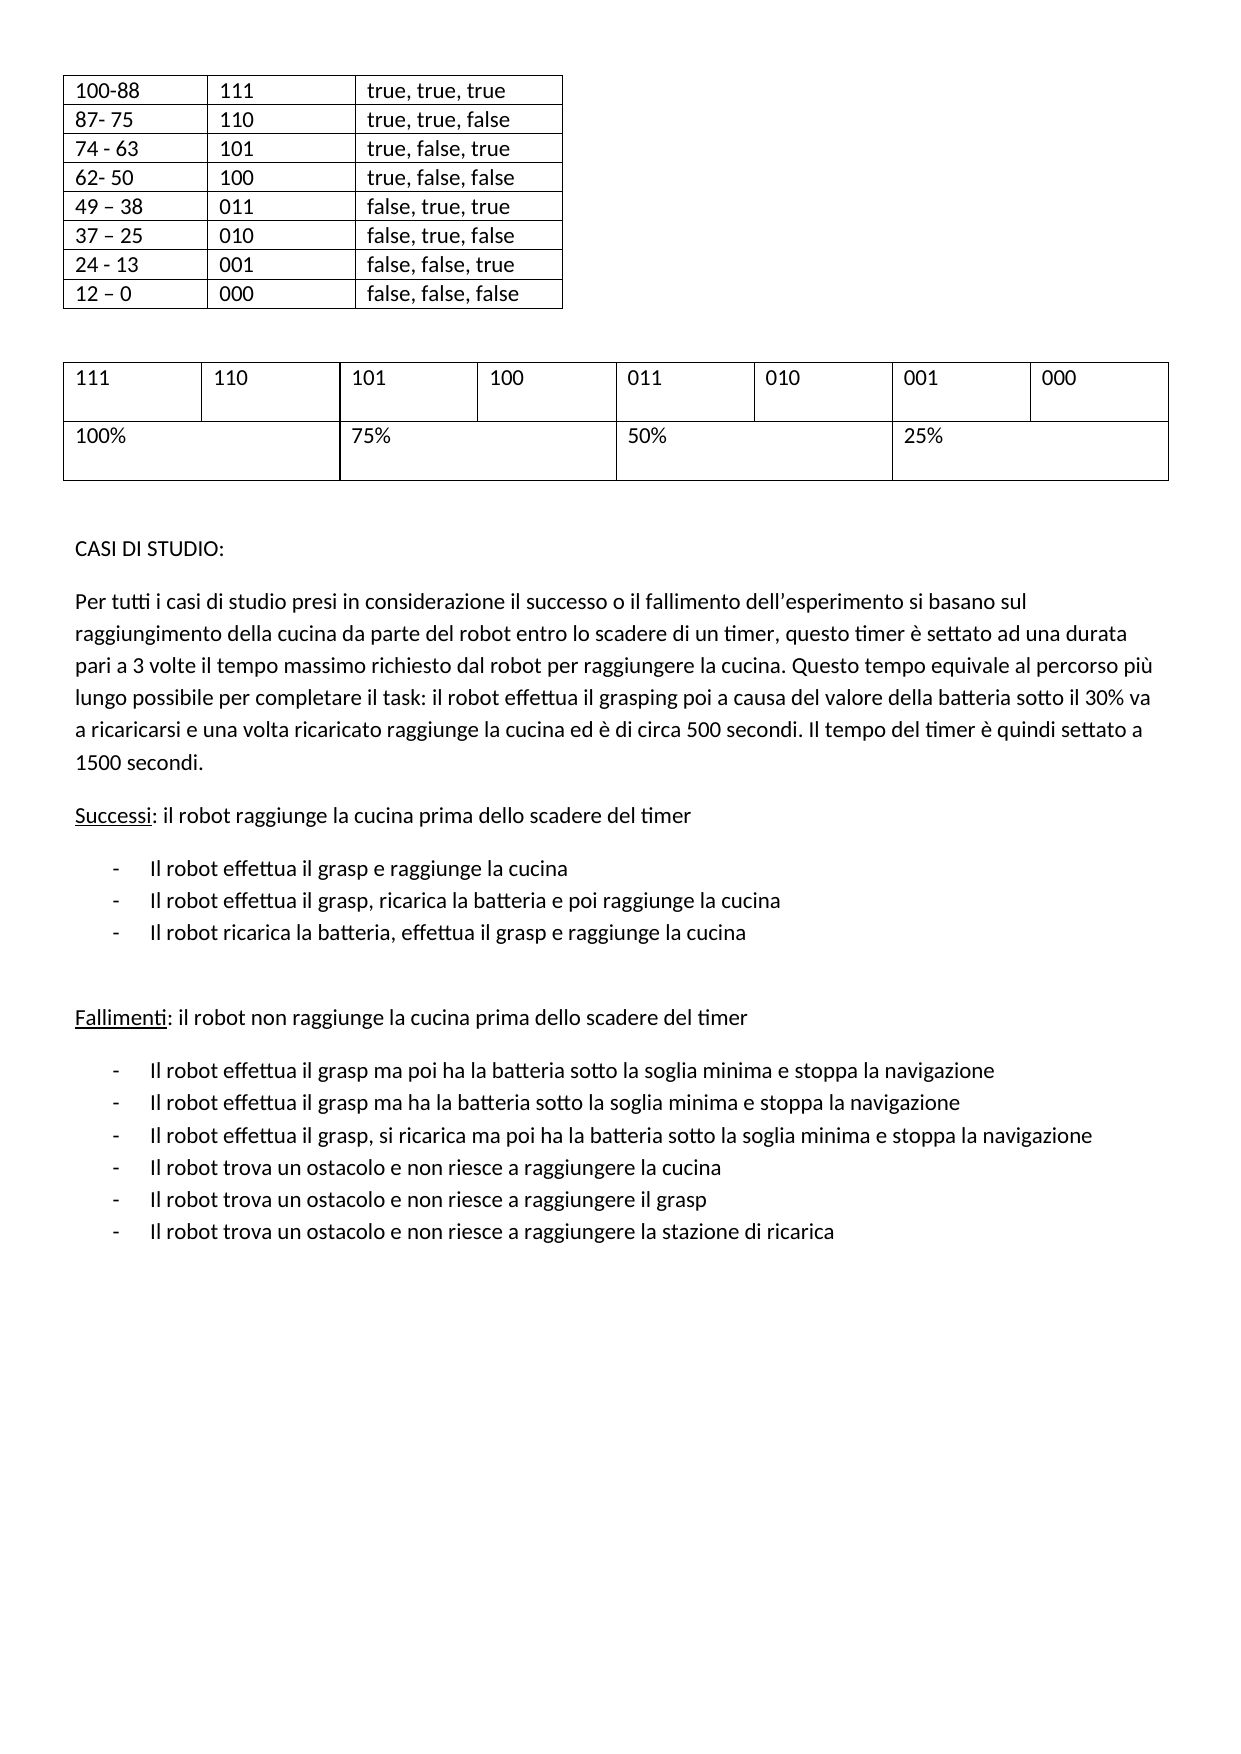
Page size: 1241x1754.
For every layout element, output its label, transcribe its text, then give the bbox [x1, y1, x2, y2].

table_cell 49 – 38 [64, 192, 207, 220]
table_cell 75% [341, 422, 616, 480]
table_header 110 [202, 363, 339, 421]
list Il robot trova un ostacolo e non riesce a raggiungere la cucina [112, 1153, 1165, 1181]
list Il robot effettua il grasp, si ricarica ma poi ha la batteria sotto la soglia minima e stoppa la navigazione [112, 1121, 1165, 1149]
table_header 000 [1031, 363, 1168, 421]
table_cell 74 - 63 [64, 134, 207, 162]
text Per tutti i casi di studio presi in considerazione il successo o il fallimento dell’esperimento si basano sul raggiungimento della cucina da parte del robot entro lo scadere di un timer, questo timer è settato ad una durata pari a 3 volte il tempo massimo richiesto dal robot per raggiungere la cucina. Questo tempo equivale al percorso più lungo possibile per completare il task: il robot effettua il grasping poi a causa del valore della batteria sotto il 30% va a ricaricarsi e una volta ricaricato raggiunge la cucina ed è di circa 500 secondi. Il tempo del timer è quindi settato a 1500 secondi. [75, 587, 1165, 776]
table_cell true, false, false [356, 163, 562, 191]
table_cell false, false, true [356, 250, 562, 278]
text CASI DI STUDIO: [75, 534, 1165, 562]
table_cell 100-88 [64, 76, 207, 104]
table_cell false, true, true [356, 192, 562, 220]
table_cell 37 – 25 [64, 221, 207, 249]
table_cell 62- 50 [64, 163, 207, 191]
table_cell 110 [208, 105, 355, 133]
table_cell 12 – 0 [64, 280, 207, 307]
table_cell 100% [64, 422, 339, 480]
table_cell 001 [208, 250, 355, 278]
table_cell true, true, false [356, 105, 562, 133]
table_cell 25% [893, 422, 1168, 480]
table_header 101 [341, 363, 477, 421]
list Il robot trova un ostacolo e non riesce a raggiungere il grasp [112, 1185, 1165, 1213]
table_cell 010 [208, 221, 355, 249]
table_cell 50% [617, 422, 892, 480]
table_header 011 [617, 363, 754, 421]
text Fallimenti: il robot non raggiunge la cucina prima dello scadere del timer [75, 1003, 1165, 1031]
table_header 001 [893, 363, 1030, 421]
text Successi: il robot raggiunge la cucina prima dello scadere del timer [75, 801, 1165, 829]
table_cell 011 [208, 192, 355, 220]
table_header 010 [755, 363, 892, 421]
table_cell false, false, false [356, 280, 562, 307]
list Il robot effettua il grasp e raggiunge la cucina [112, 854, 1165, 882]
table_cell 100 [208, 163, 355, 191]
table_cell 000 [208, 280, 355, 307]
list Il robot effettua il grasp ma poi ha la batteria sotto la soglia minima e stoppa la navigazione [112, 1056, 1165, 1084]
table_header 100 [478, 363, 616, 421]
table_cell true, true, true [356, 76, 562, 104]
list Il robot ricarica la batteria, effettua il grasp e raggiunge la cucina [112, 918, 1165, 946]
table_cell 87- 75 [64, 105, 207, 133]
table_cell 24 - 13 [64, 250, 207, 278]
table_header 111 [64, 363, 201, 421]
table_cell 111 [208, 76, 355, 104]
table_cell 101 [208, 134, 355, 162]
list Il robot effettua il grasp ma ha la batteria sotto la soglia minima e stoppa la navigazione [112, 1088, 1165, 1117]
table_cell false, true, false [356, 221, 562, 249]
table_cell true, false, true [356, 134, 562, 162]
list Il robot trova un ostacolo e non riesce a raggiungere la stazione di ricarica [112, 1217, 1165, 1245]
list Il robot effettua il grasp, ricarica la batteria e poi raggiunge la cucina [112, 886, 1165, 914]
